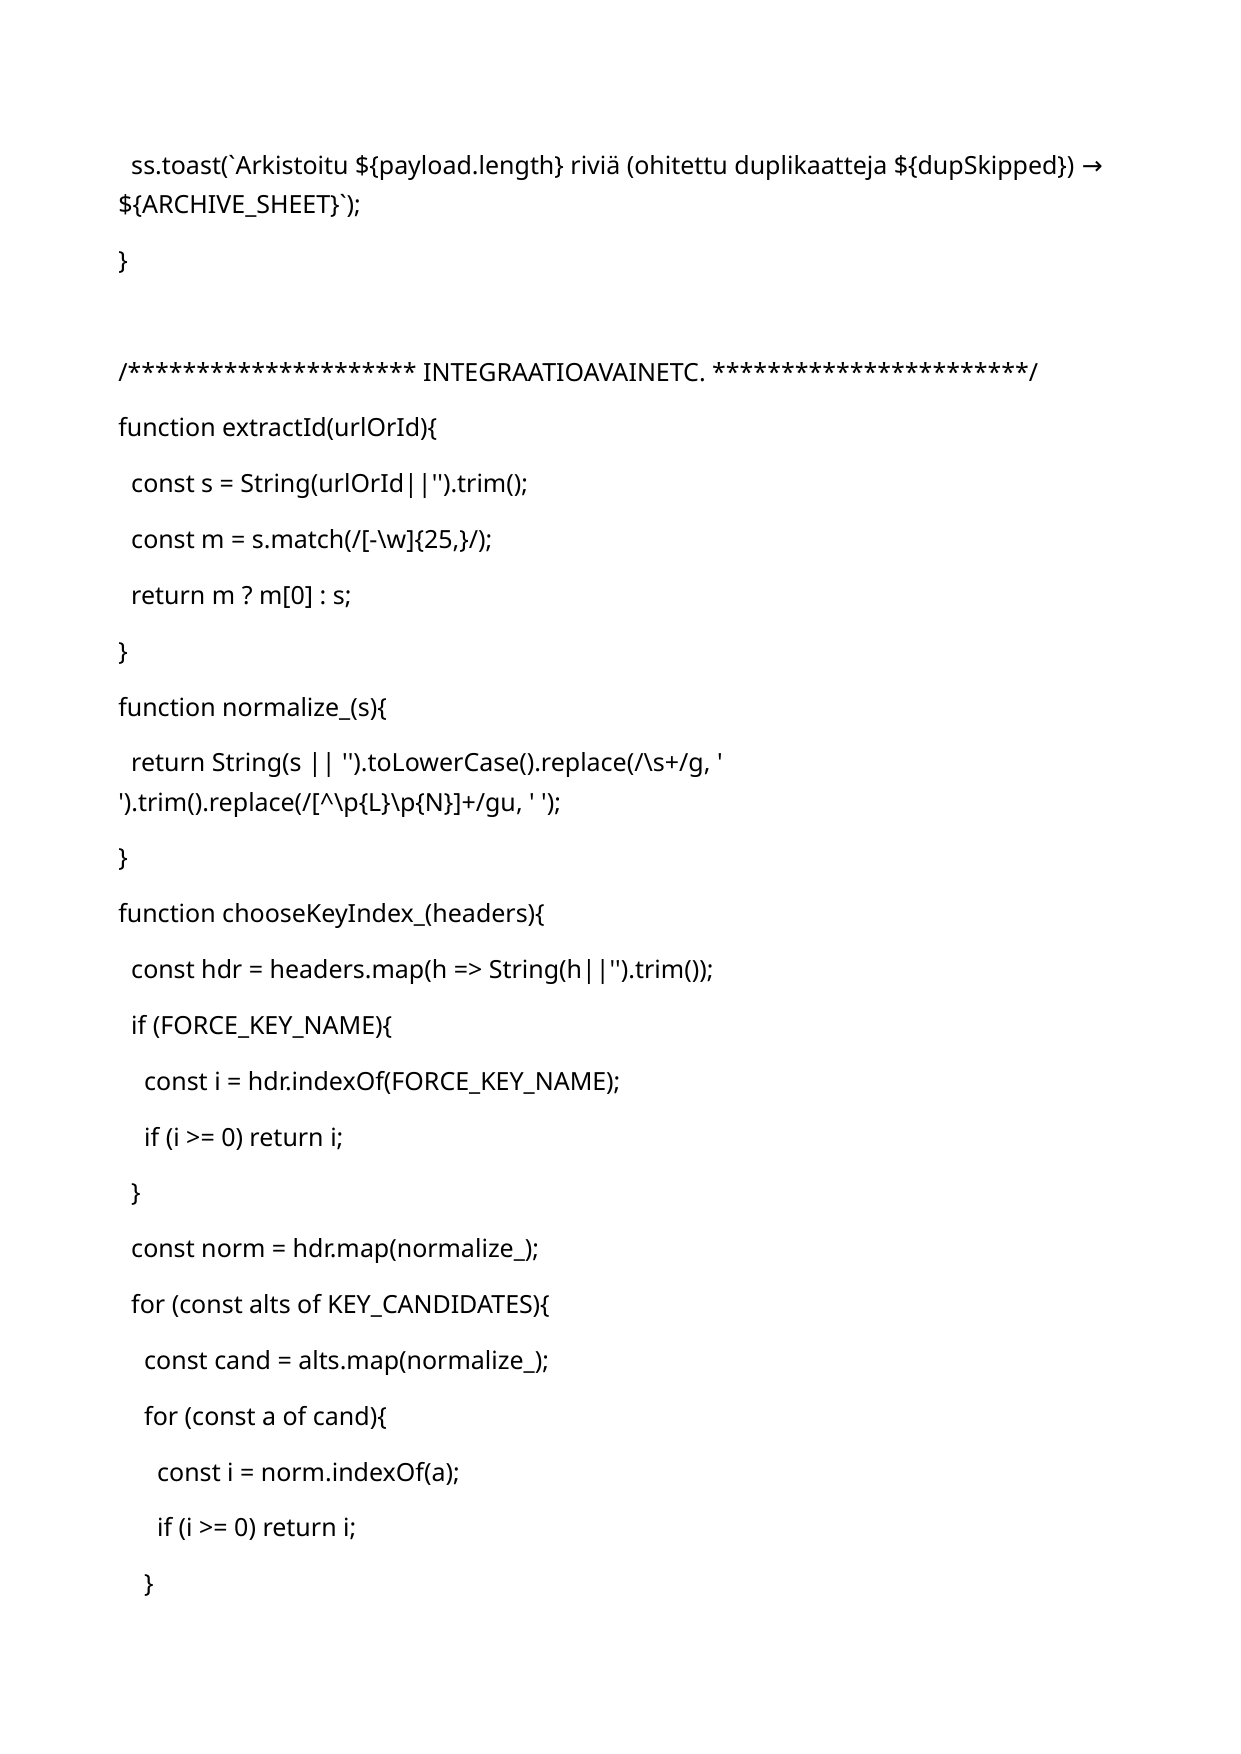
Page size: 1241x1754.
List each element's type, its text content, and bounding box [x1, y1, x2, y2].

text /********************* INTEGRAATIOAVAINETC. ***********************/ [118, 354, 1122, 388]
text const norm = hdr.map(normalize_); [118, 1231, 1122, 1265]
text const cand = alts.map(normalize_); [118, 1343, 1122, 1377]
text const i = norm.indexOf(a); [118, 1454, 1122, 1488]
text } [118, 840, 1122, 874]
text if (FORCE_KEY_NAME){ [118, 1008, 1122, 1042]
text if (i >= 0) return i; [118, 1119, 1122, 1153]
text const hdr = headers.map(h => String(h||'').trim()); [118, 952, 1122, 986]
text const i = hdr.indexOf(FORCE_KEY_NAME); [118, 1063, 1122, 1097]
text const m = s.match(/[-\w]{25,}/); [118, 522, 1122, 556]
text function chooseKeyIndex_(headers){ [118, 896, 1122, 930]
text const s = String(urlOrId||'').trim(); [118, 466, 1122, 500]
text return m ? m[0] : s; [118, 578, 1122, 612]
text function extractId(urlOrId){ [118, 410, 1122, 444]
text } [118, 1175, 1122, 1209]
text for (const alts of KEY_CANDIDATES){ [118, 1287, 1122, 1321]
text for (const a of cand){ [118, 1398, 1122, 1432]
text function normalize_(s){ [118, 689, 1122, 723]
text } [118, 633, 1122, 667]
text if (i >= 0) return i; [118, 1510, 1122, 1544]
text } [118, 1566, 1122, 1600]
text return String(s || '').toLowerCase().replace(/\s+/g, ' ').trim().replace(/[^\p{L}\p{N}]+/gu, ' '); [118, 745, 1122, 818]
text } [118, 243, 1122, 277]
text ss.toast(`Arkistoitu ${payload.length} riviä (ohitettu duplikaatteja ${dupSkipped}) → ${ARCHIVE_SHEET}`); [118, 148, 1122, 221]
